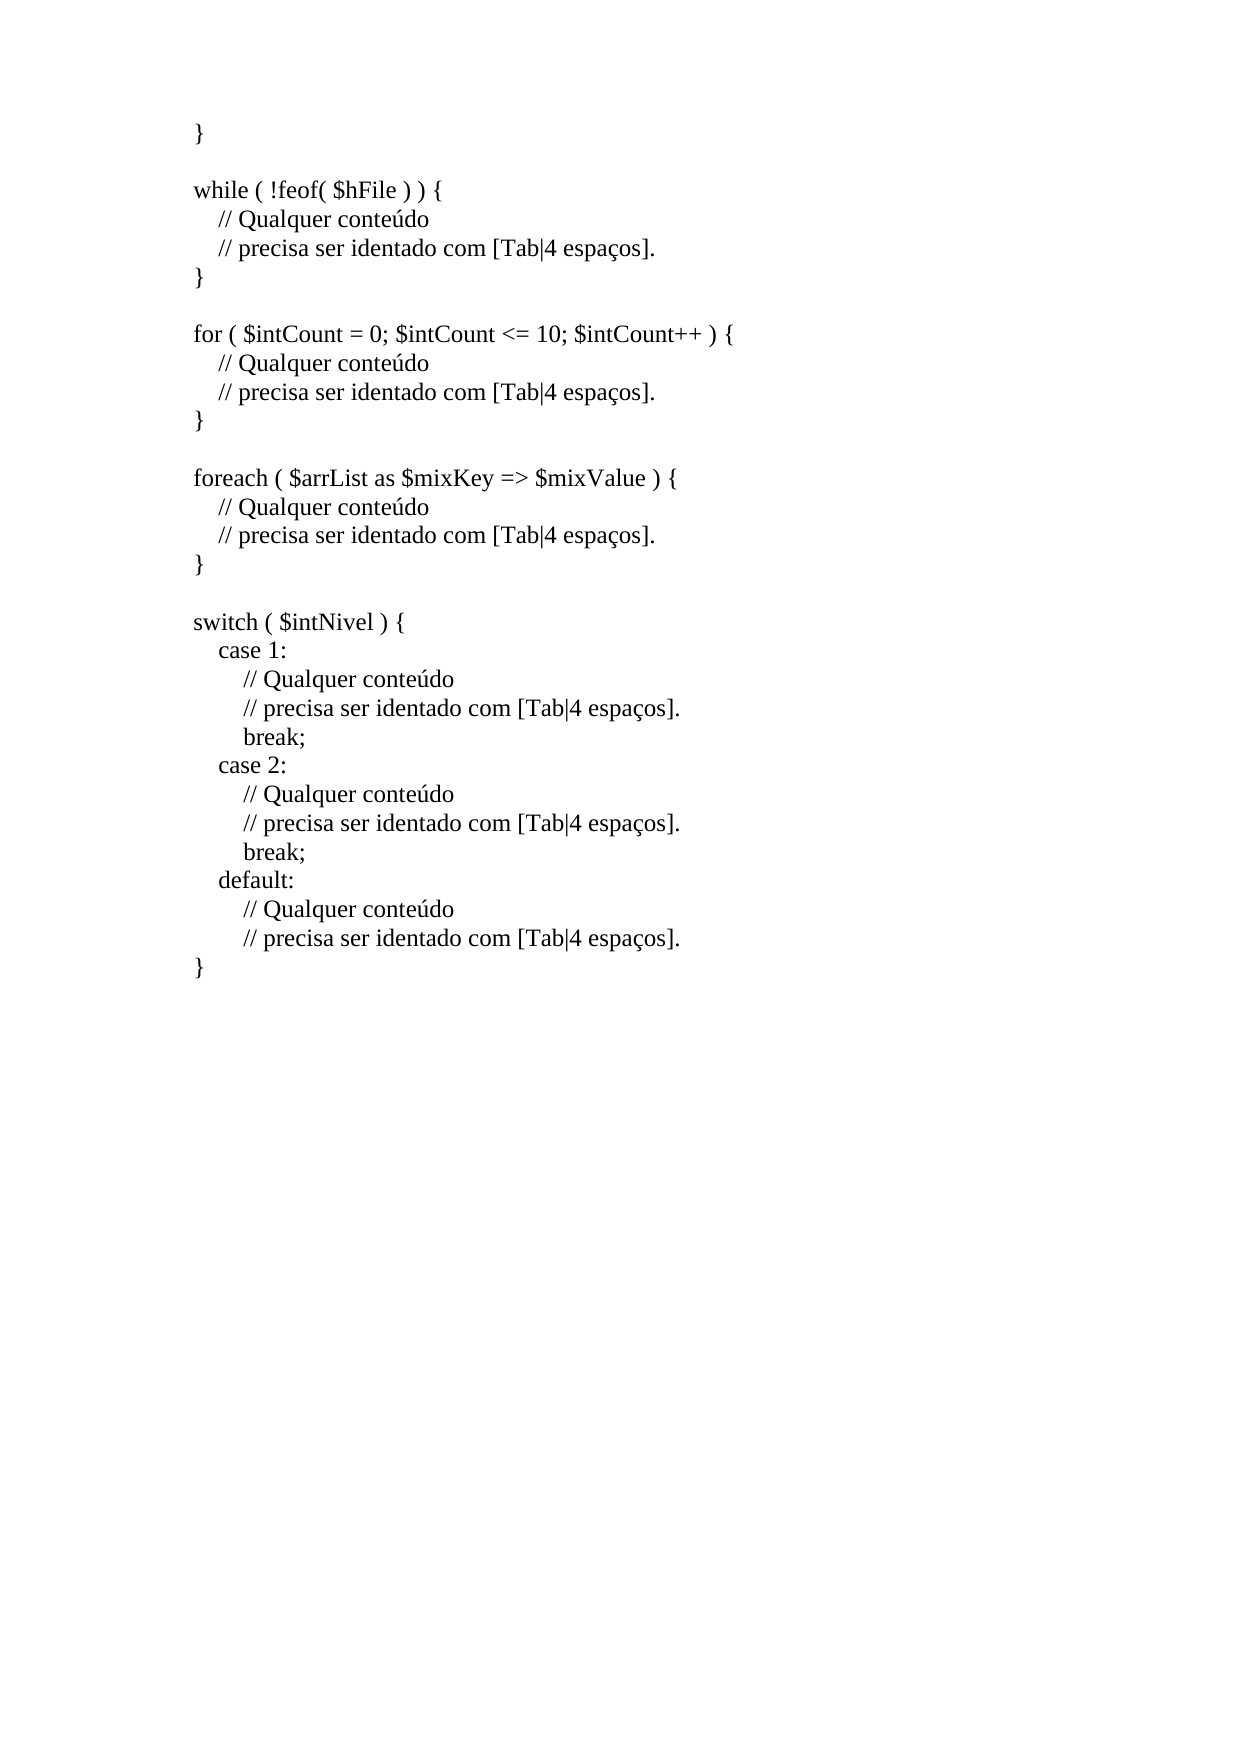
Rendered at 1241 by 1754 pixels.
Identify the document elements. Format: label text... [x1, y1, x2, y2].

list } while ( !feof( $hFile ) ) { // Qualquer conteúdo // precisa ser identado com [Tab|4 espaços]. } for ( $intCount = 0; $intCount <= 10; $intCount++ ) { // Qualquer conteúdo // precisa ser identado com [Tab|4 espaços]. } foreach ( $arrList as $mixKey => $mixValue ) { // Qualquer conteúdo // precisa ser identado com [Tab|4 espaços]. } switch ( $intNivel ) { case 1: // Qualquer conteúdo // precisa ser identado com [Tab|4 espaços]. break; case 2: // Qualquer conteúdo // precisa ser identado com [Tab|4 espaços]. break; default: // Qualquer conteúdo // precisa ser identado com [Tab|4 espaços]. } [156, 118, 1122, 981]
